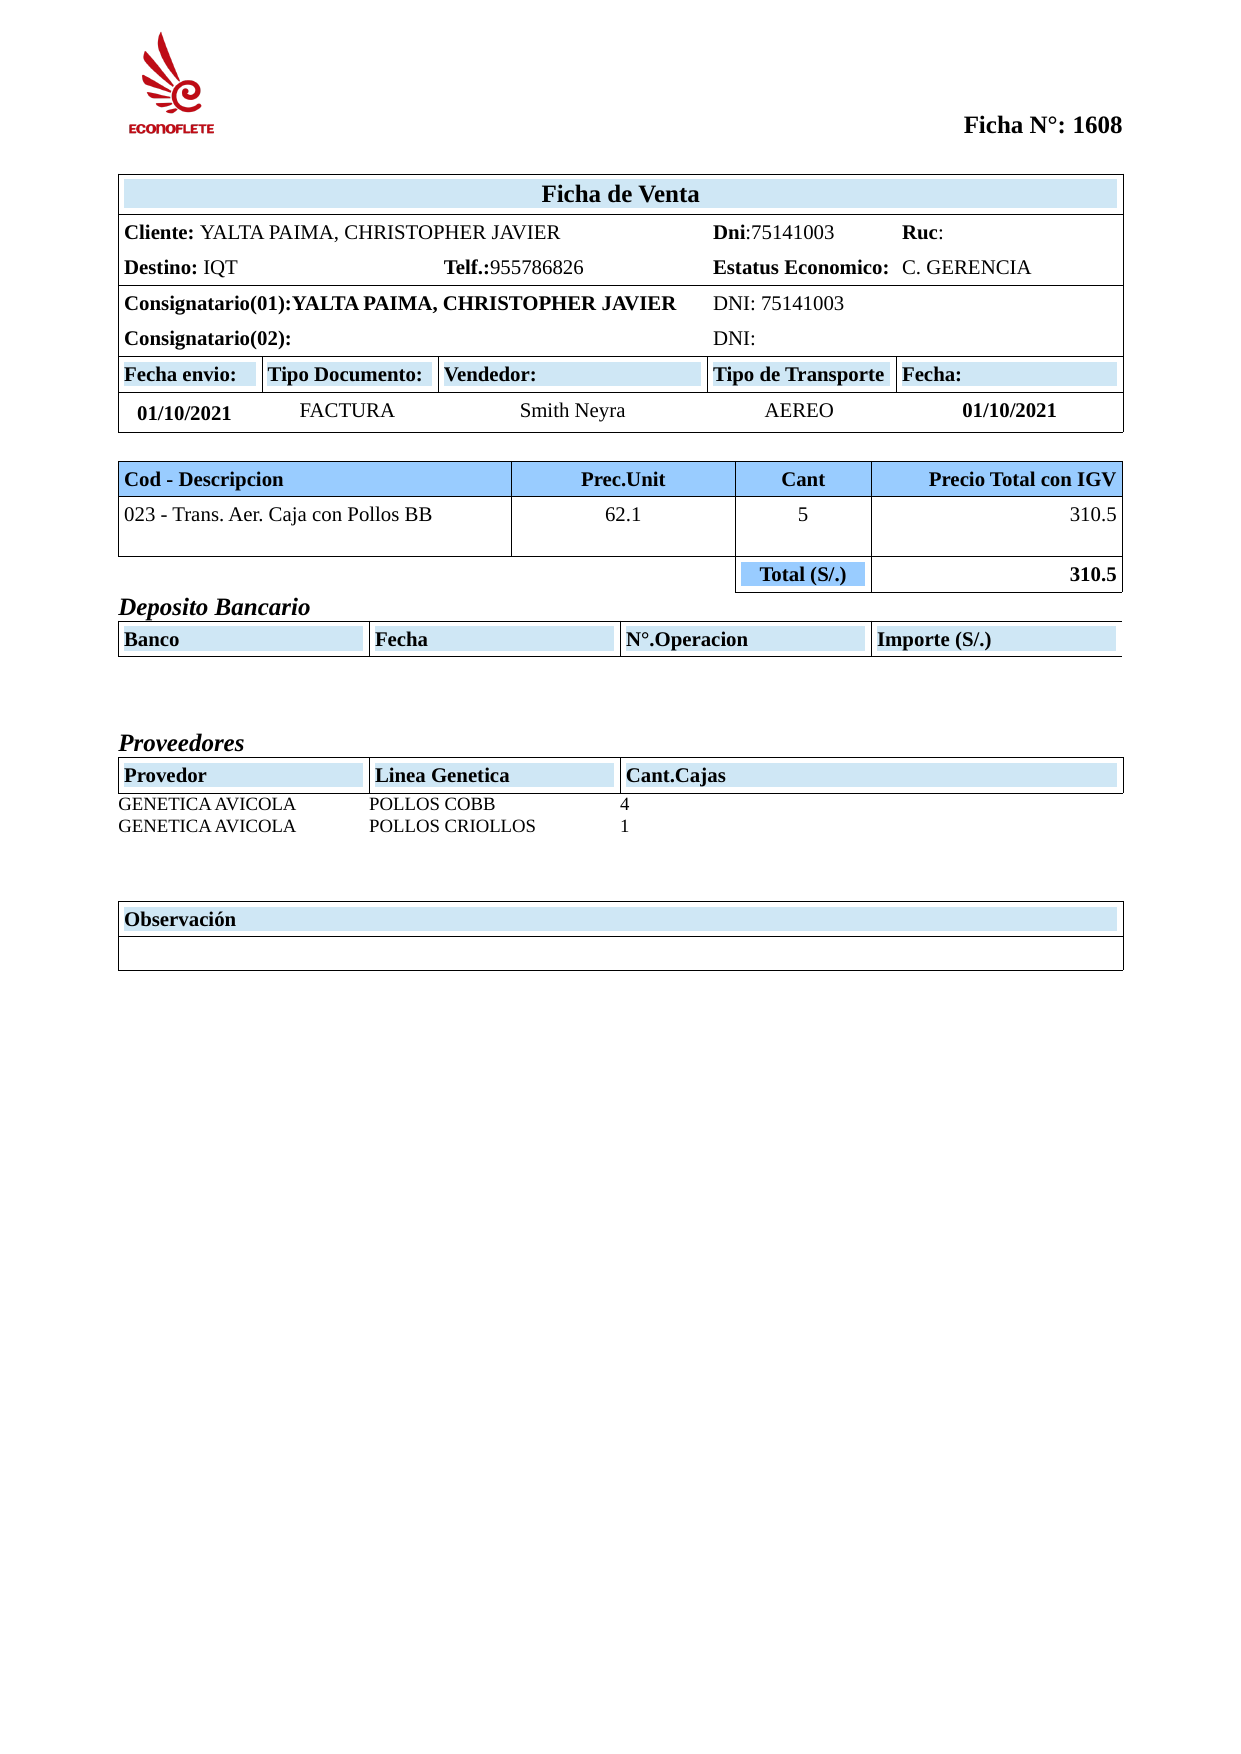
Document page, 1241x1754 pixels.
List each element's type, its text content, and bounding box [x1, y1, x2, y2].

table_header Fecha [370, 622, 620, 656]
table_cell [119, 937, 1123, 969]
table_cell [118, 557, 511, 592]
table_cell 01/10/2021 [119, 393, 262, 432]
table_cell [871, 705, 1122, 728]
table_header Importe (S/.) [872, 622, 1122, 656]
table_cell [620, 858, 1123, 879]
table_cell [620, 680, 871, 704]
table_cell POLLOS CRIOLLOS [369, 815, 620, 836]
table_cell Tipo Documento: [263, 357, 438, 392]
table_cell Total (S/.) [736, 557, 871, 592]
table_cell 62.1 [512, 497, 735, 556]
table_cell [118, 836, 369, 858]
table_cell [511, 557, 735, 592]
table_cell [369, 680, 620, 704]
table_header Cant.Cajas [621, 758, 1123, 793]
table_cell Fecha: [897, 357, 1123, 392]
table_cell 310.5 [872, 497, 1122, 556]
table_header Prec.Unit [512, 462, 735, 496]
table_cell Dni:75141003 [707, 215, 896, 249]
table_cell DNI: [707, 321, 1123, 356]
table_header Cant [736, 462, 871, 496]
table_cell [118, 858, 369, 879]
table_header Cod - Descripcion [119, 462, 511, 496]
table_cell [118, 657, 369, 680]
table_cell GENETICA AVICOLA [118, 815, 369, 836]
table_header Linea Genetica [370, 758, 620, 793]
table_cell Cliente: YALTA PAIMA, CHRISTOPHER JAVIER [119, 215, 707, 249]
table_cell Smith Neyra [438, 393, 707, 432]
table_cell Tipo de Transporte [708, 357, 896, 392]
table_cell [620, 657, 871, 680]
table_cell GENETICA AVICOLA [118, 794, 369, 814]
table_cell [620, 705, 871, 728]
table_cell Consignatario(01):YALTA PAIMA, CHRISTOPHER JAVIER [119, 286, 707, 321]
table_cell AEREO [707, 393, 896, 432]
table_cell DNI: 75141003 [707, 286, 1123, 321]
table_cell [369, 705, 620, 728]
table_cell [369, 879, 620, 901]
table_cell Estatus Economico: [707, 249, 896, 285]
table_cell Telf.:955786826 [438, 249, 707, 285]
table_cell [369, 657, 620, 680]
table_cell POLLOS COBB [369, 794, 620, 814]
picture [118, 31, 225, 134]
table_cell [118, 680, 369, 704]
table_cell 023 - Trans. Aer. Caja con Pollos BB [119, 497, 511, 556]
table_header Observación [119, 902, 1123, 936]
table_cell [871, 680, 1122, 704]
table_header Precio Total con IGV [872, 462, 1122, 496]
table_cell [620, 836, 1123, 858]
table_cell Fecha envio: [119, 357, 262, 392]
table_header Ficha de Venta [119, 175, 1123, 214]
table_cell 1 [620, 815, 1123, 836]
table_cell Destino: IQT [119, 249, 438, 285]
table_cell [369, 858, 620, 879]
table_cell [118, 705, 369, 728]
table_cell [620, 879, 1123, 901]
table_cell 310.5 [872, 557, 1122, 592]
table_cell [369, 836, 620, 858]
table_cell 4 [620, 794, 1123, 814]
table_cell FACTURA [262, 393, 438, 432]
table_header Provedor [119, 758, 369, 793]
text Deposito Bancario [118, 592, 1122, 621]
table_cell Consignatario(02): [119, 321, 707, 356]
table_header N°.Operacion [621, 622, 871, 656]
table_cell [118, 879, 369, 901]
table_header Banco [119, 622, 369, 656]
table_cell Vendedor: [439, 357, 707, 392]
table_cell [871, 657, 1122, 680]
table_cell Ruc: [896, 215, 1123, 249]
table_cell 5 [736, 497, 871, 556]
table_cell 01/10/2021 [896, 393, 1123, 432]
text Proveedores [118, 728, 1122, 757]
table_cell C. GERENCIA [896, 249, 1123, 285]
